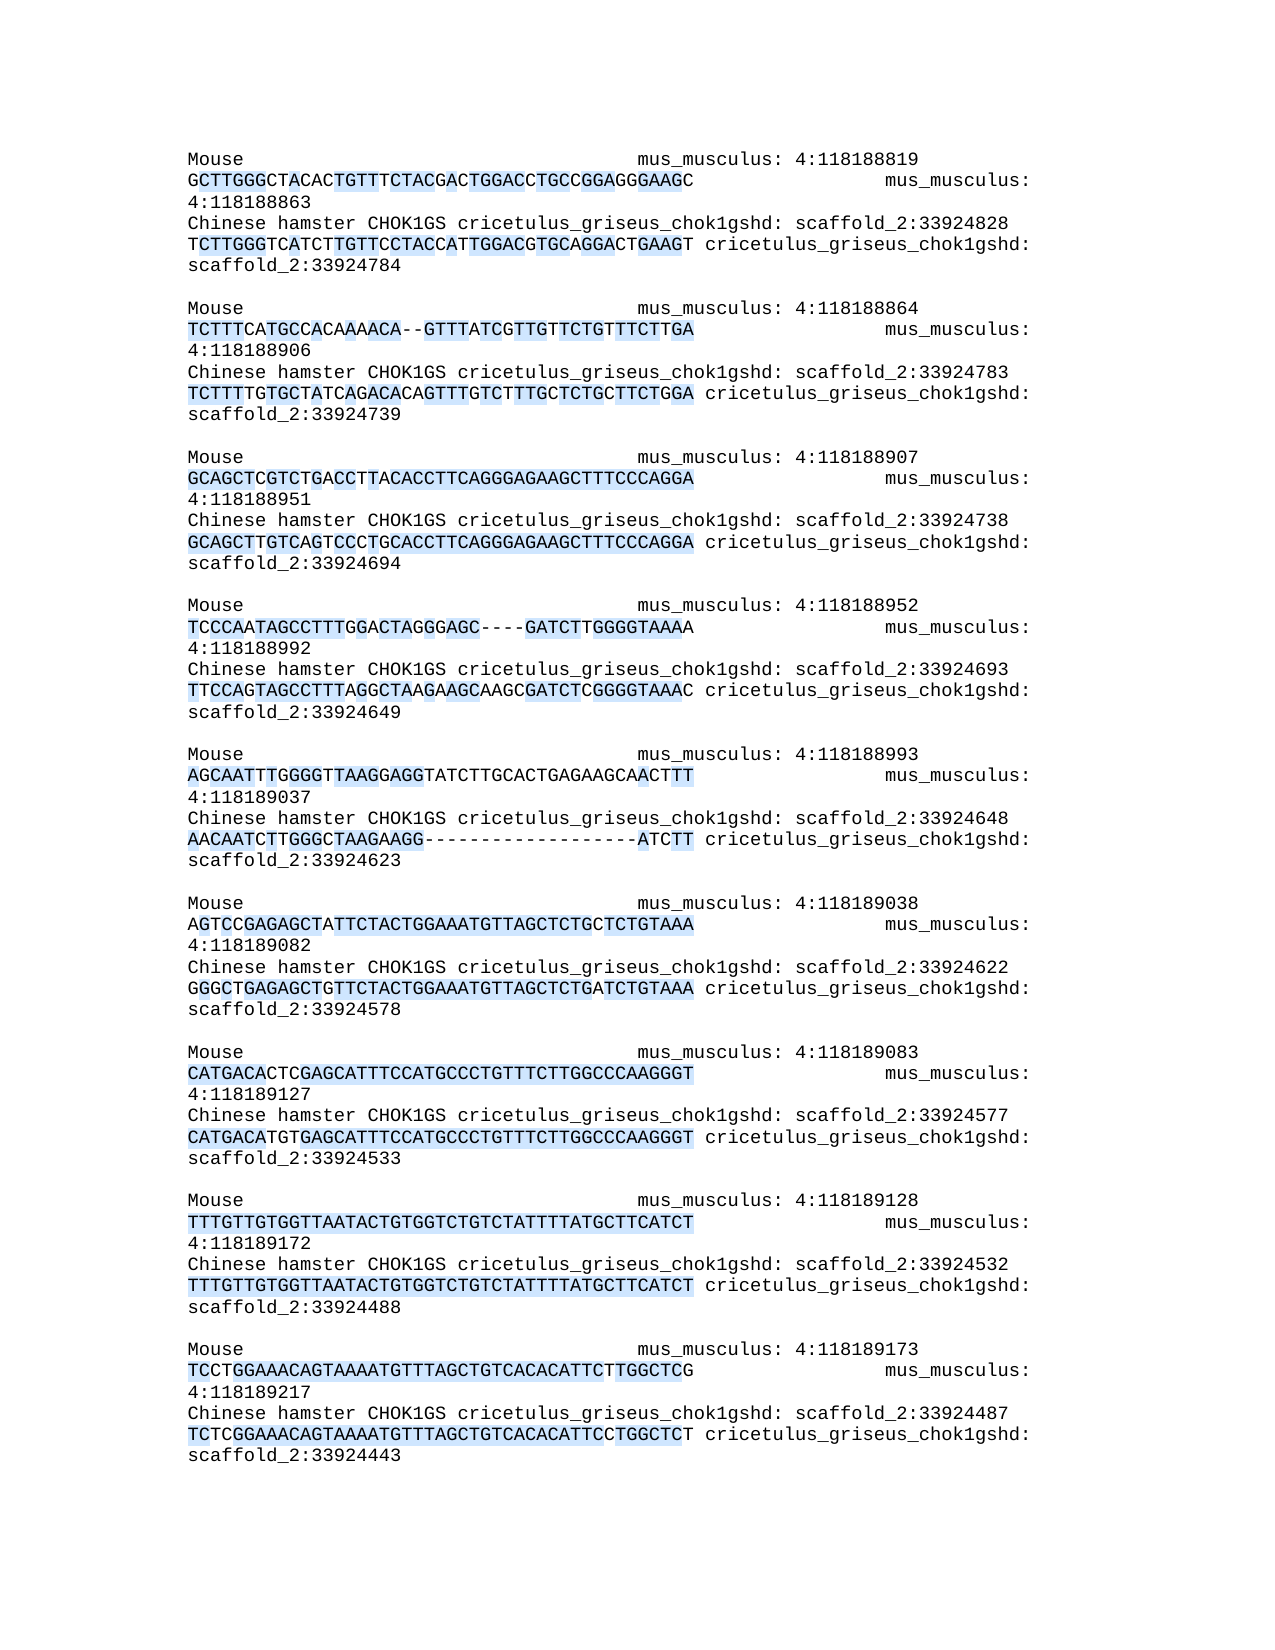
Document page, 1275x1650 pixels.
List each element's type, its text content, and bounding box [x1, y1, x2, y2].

text Chinese hamster CHOK1GS cricetulus_griseus_chok1gshd: scaffold_2:33924828 TCTTGGGTCATCTTGTTCCTACCATTGGACGTGCAGGACTGAAGT cricetulus_griseus_chok1gshd: scaffold_2:33924784 [187, 214, 1087, 277]
text Chinese hamster CHOK1GS cricetulus_griseus_chok1gshd: scaffold_2:33924577 CATGACATGTGAGCATTTCCATGCCCTGTTTCTTGGCCCAAGGGT cricetulus_griseus_chok1gshd: scaffold_2:33924533 [187, 1106, 1087, 1170]
text Mouse mus_musculus: 4:118189173 TCCTGGAAACAGTAAAATGTTTAGCTGTCACACATTCTTGGCTCG mus_musculus: 4:118189217 [187, 1340, 1087, 1404]
text Chinese hamster CHOK1GS cricetulus_griseus_chok1gshd: scaffold_2:33924532 TTTGTTGTGGTTAATACTGTGGTCTGTCTATTTTATGCTTCATCT cricetulus_griseus_chok1gshd: scaffold_2:33924488 [187, 1255, 1087, 1319]
text Chinese hamster CHOK1GS cricetulus_griseus_chok1gshd: scaffold_2:33924738 GCAGCTTGTCAGTCCCTGCACCTTCAGGGAGAAGCTTTCCCAGGA cricetulus_griseus_chok1gshd: scaffold_2:33924694 [187, 511, 1087, 575]
text Mouse mus_musculus: 4:118188952 TCCCAATAGCCTTTGGACTAGGGAGC‑‑‑‑GATCTTGGGGTAAAA mus_musculus: 4:118188992 [187, 596, 1087, 660]
text Mouse mus_musculus: 4:118188819 GCTTGGGCTACACTGTTTCTACGACTGGACCTGCCGGAGGGAAGC mus_musculus: 4:118188863 [187, 150, 1087, 214]
text Mouse mus_musculus: 4:118189083 CATGACACTCGAGCATTTCCATGCCCTGTTTCTTGGCCCAAGGGT mus_musculus: 4:118189127 [187, 1042, 1087, 1106]
text Mouse mus_musculus: 4:118189128 TTTGTTGTGGTTAATACTGTGGTCTGTCTATTTTATGCTTCATCT mus_musculus: 4:118189172 [187, 1191, 1087, 1255]
text Chinese hamster CHOK1GS cricetulus_griseus_chok1gshd: scaffold_2:33924648 AACAATCTTGGGCTAAGAAGG‑‑‑‑‑‑‑‑‑‑‑‑‑‑‑‑‑‑‑ATCTT cricetulus_griseus_chok1gshd: scaffold_2:33924623 [187, 809, 1087, 872]
text Mouse mus_musculus: 4:118188993 AGCAATTTGGGGTTAAGGAGGTATCTTGCACTGAGAAGCAACTTT mus_musculus: 4:118189037 [187, 745, 1087, 809]
text Mouse mus_musculus: 4:118188864 TCTTTCATGCCACAAAACA‑‑GTTTATCGTTGTTCTGTTTCTTGA mus_musculus: 4:118188906 [187, 299, 1087, 362]
text Chinese hamster CHOK1GS cricetulus_griseus_chok1gshd: scaffold_2:33924693 TTCCAGTAGCCTTTAGGCTAAGAAGCAAGCGATCTCGGGGTAAAC cricetulus_griseus_chok1gshd: scaffold_2:33924649 [187, 660, 1087, 724]
text Mouse mus_musculus: 4:118188907 GCAGCTCGTCTGACCTTACACCTTCAGGGAGAAGCTTTCCCAGGA mus_musculus: 4:118188951 [187, 447, 1087, 511]
text Mouse mus_musculus: 4:118189038 AGTCCGAGAGCTATTCTACTGGAAATGTTAGCTCTGCTCTGTAAA mus_musculus: 4:118189082 [187, 894, 1087, 957]
text Chinese hamster CHOK1GS cricetulus_griseus_chok1gshd: scaffold_2:33924622 GGGCTGAGAGCTGTTCTACTGGAAATGTTAGCTCTGATCTGTAAA cricetulus_griseus_chok1gshd: scaffold_2:33924578 [187, 957, 1087, 1021]
text Chinese hamster CHOK1GS cricetulus_griseus_chok1gshd: scaffold_2:33924783 TCTTTTGTGCTATCAGACACAGTTTGTCTTTGCTCTGCTTCTGGA cricetulus_griseus_chok1gshd: scaffold_2:33924739 [187, 362, 1087, 426]
text Chinese hamster CHOK1GS cricetulus_griseus_chok1gshd: scaffold_2:33924487 TCTCGGAAACAGTAAAATGTTTAGCTGTCACACATTCCTGGCTCT cricetulus_griseus_chok1gshd: scaffold_2:33924443 [187, 1404, 1087, 1467]
